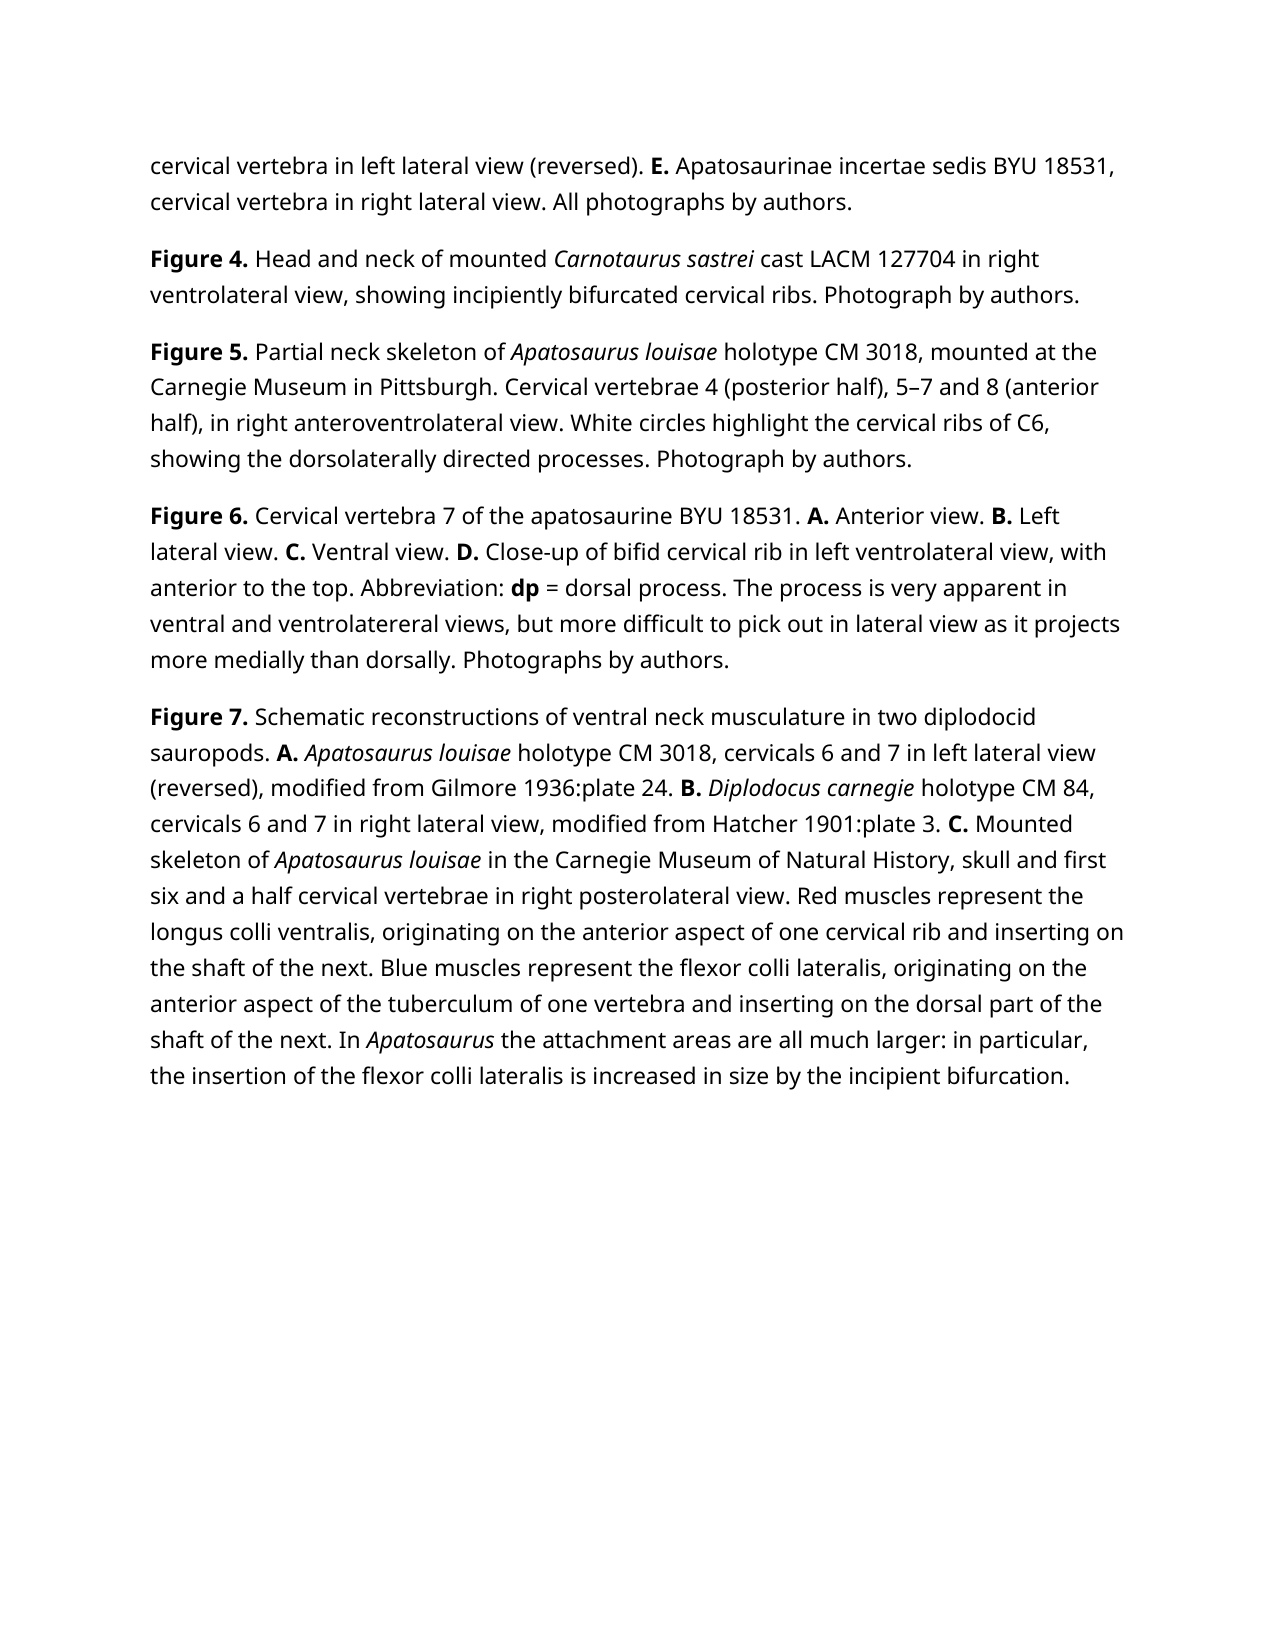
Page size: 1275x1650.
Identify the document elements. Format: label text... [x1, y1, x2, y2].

text Figure 7. Schematic reconstructions of ventral neck musculature in two diplodocid sauropods. A. Apatosaurus louisae holotype CM 3018, cervicals 6 and 7 in left lateral view (reversed), modified from Gilmore 1936:plate 24. B. Diplodocus carnegie holotype CM 84, cervicals 6 and 7 in right lateral view, modified from Hatcher 1901:plate 3. C. Mounted skeleton of Apatosaurus louisae in the Carnegie Museum of Natural History, skull and first six and a half cervical vertebrae in right posterolateral view. Red muscles represent the longus colli ventralis, originating on the anterior aspect of one cervical rib and inserting on the shaft of the next. Blue muscles represent the flexor colli lateralis, originating on the anterior aspect of the tuberculum of one vertebra and inserting on the dorsal part of the shaft of the next. In Apatosaurus the attachment areas are all much larger: in particular, the insertion of the flexor colli lateralis is increased in size by the incipient bifurcation. [150, 701, 1125, 1091]
text cervical vertebra in left lateral view (reversed). E. Apatosaurinae incertae sedis BYU 18531, cervical vertebra in right lateral view. All photographs by authors. [150, 150, 1125, 217]
text Figure 6. Cervical vertebra 7 of the apatosaurine BYU 18531. A. Anterior view. B. Left lateral view. C. Ventral view. D. Close-up of bifid cervical rib in left ventrolateral view, with anterior to the top. Abbreviation: dp = dorsal process. The process is very apparent in ventral and ventrolatereral views, but more difficult to pick out in lateral view as it projects more medially than dorsally. Photographs by authors. [150, 500, 1125, 675]
text Figure 5. Partial neck skeleton of Apatosaurus louisae holotype CM 3018, mounted at the Carnegie Museum in Pittsburgh. Cervical vertebrae 4 (posterior half), 5–7 and 8 (anterior half), in right anteroventrolateral view. White circles highlight the cervical ribs of C6, showing the dorsolaterally directed processes. Photograph by authors. [150, 335, 1125, 474]
text Figure 4. Head and neck of mounted Carnotaurus sastrei cast LACM 127704 in right ventrolateral view, showing incipiently bifurcated cervical ribs. Photograph by authors. [150, 243, 1125, 310]
